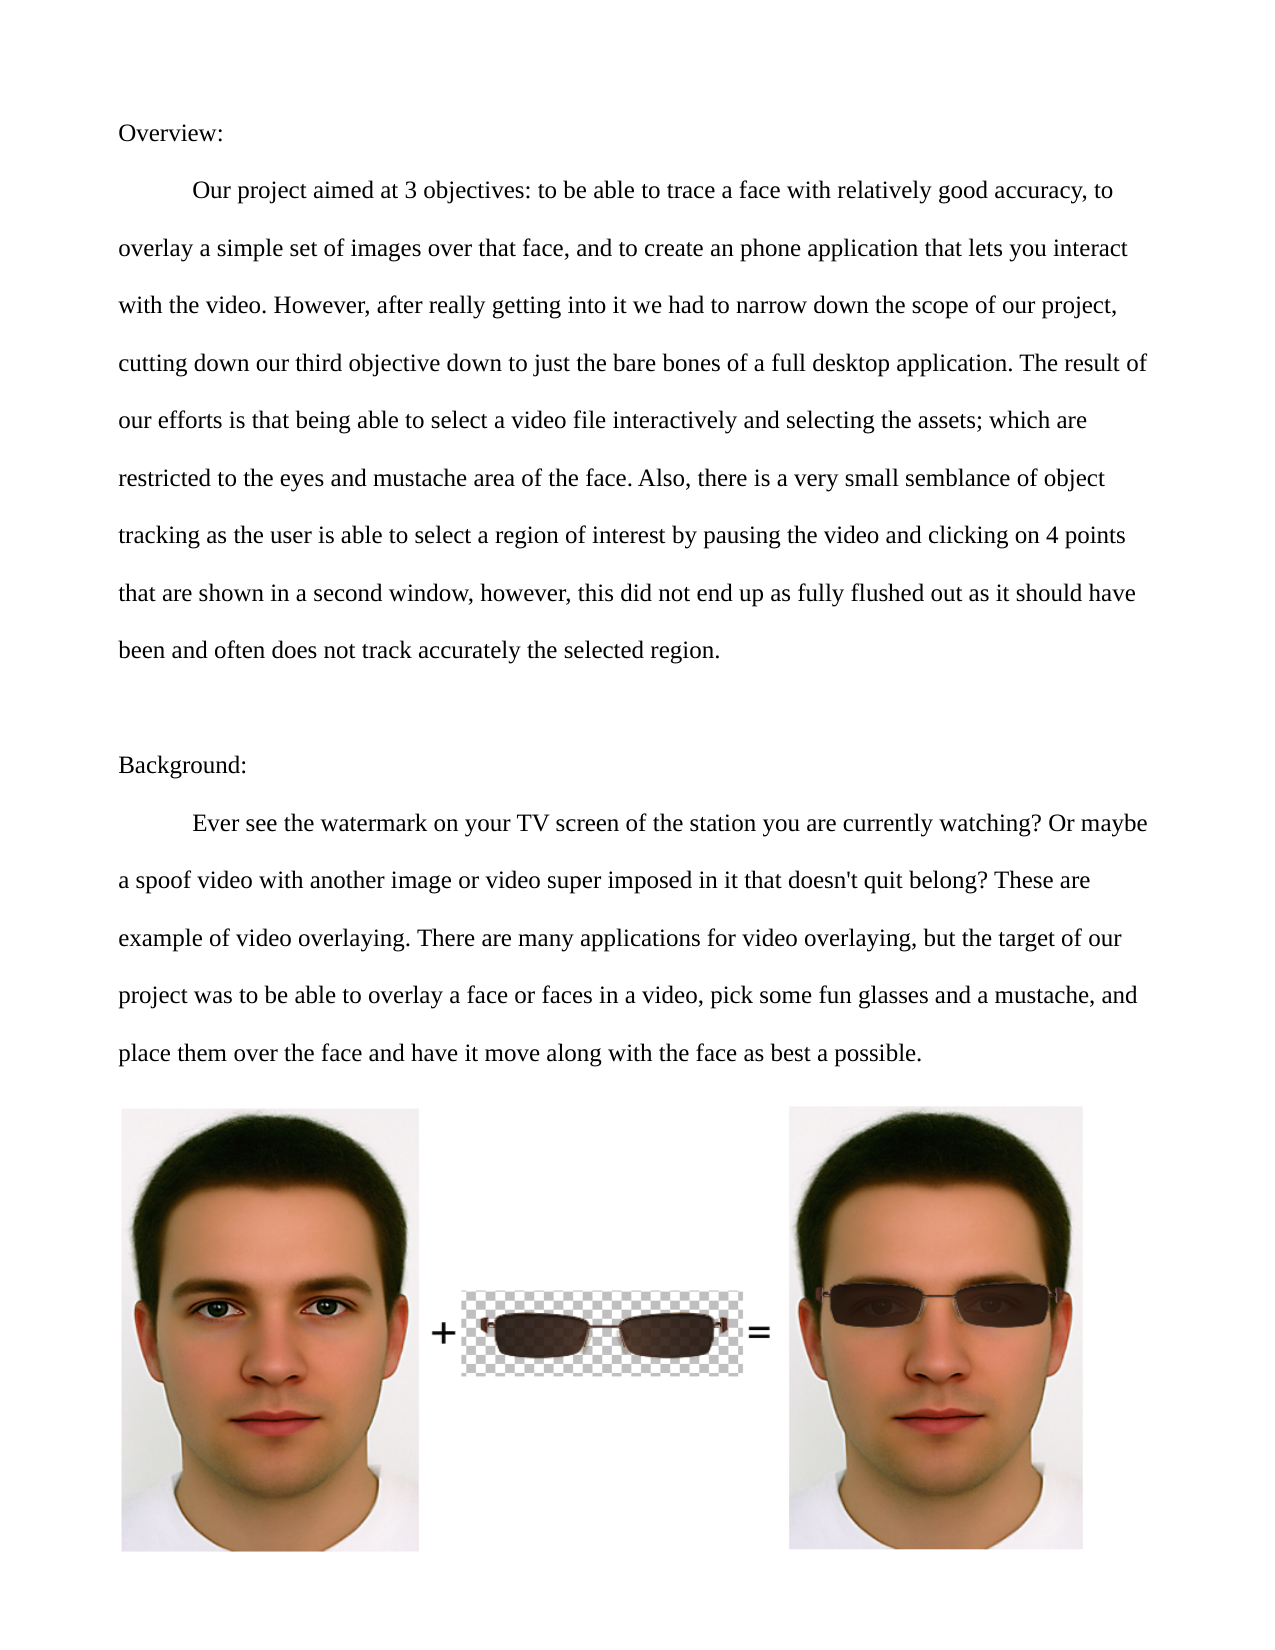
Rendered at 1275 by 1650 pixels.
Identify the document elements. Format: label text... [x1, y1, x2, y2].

text Our project aimed at 3 objectives: to be able to trace a face with relatively good accuracy, to overlay a simple set of images over that face, and to create an phone application that lets you interact with the video. However, after really getting into it we had to narrow down the scope of our project, cutting down our third objective down to just the bare bones of a full desktop application. The result of our efforts is that being able to select a video file interactively and selecting the assets; which are restricted to the eyes and mustache area of the face. Also, there is a very small semblance of object tracking as the user is able to select a region of interest by pausing the video and clicking on 4 points that are shown in a second window, however, this did not end up as fully flushed out as it should have been and often does not track accurately the selected region. [118, 176, 1157, 664]
text Background: [118, 751, 1157, 779]
picture [118, 1103, 1089, 1555]
text Overview: [118, 118, 1157, 147]
text Ever see the watermark on your TV screen of the station you are currently watching? Or maybe a spoof video with another image or video super imposed in it that doesn't quit belong? These are example of video overlaying. There are many applications for video overlaying, but the target of our project was to be able to overlay a face or faces in a video, pick some fun glasses and a mustache, and place them over the face and have it move along with the face as best a possible. [118, 808, 1157, 1067]
